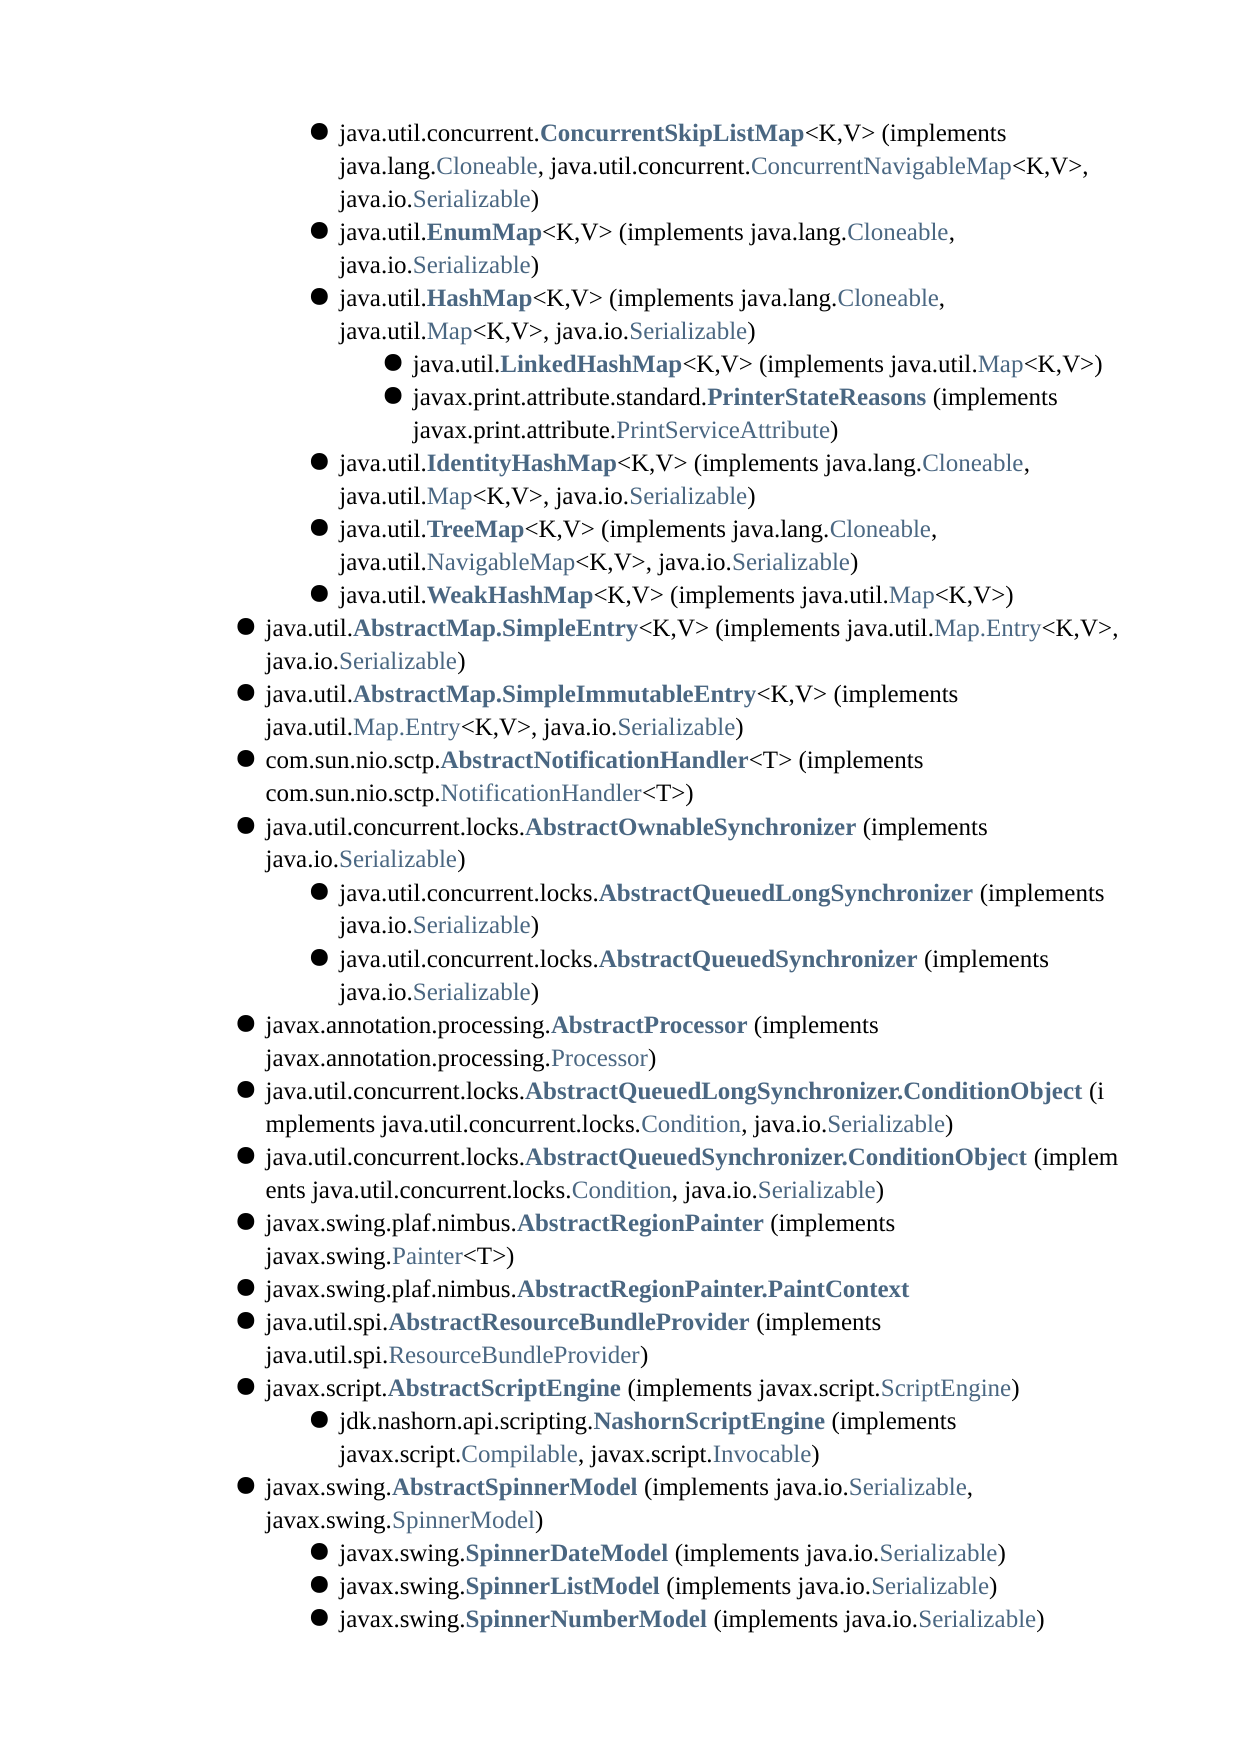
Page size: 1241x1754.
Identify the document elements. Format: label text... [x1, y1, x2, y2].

list java.util.WeakHashMap<K,​V> (implements java.util.Map<K,​V>) [309, 580, 1122, 609]
list java.util.spi.AbstractResourceBundleProvider (implements java.util.spi.ResourceBundleProvider) [236, 1307, 1122, 1369]
list java.util.concurrent.locks.AbstractOwnableSynchronizer (implements java.io.Serializable) [236, 812, 1122, 873]
list javax.swing.SpinnerNumberModel (implements java.io.Serializable) [309, 1604, 1122, 1633]
list java.util.concurrent.locks.AbstractQueuedLongSynchronizer.ConditionObject (implements java.util.concurrent.locks.Condition, java.io.Serializable) [236, 1076, 1122, 1137]
list javax.swing.plaf.nimbus.AbstractRegionPainter.PaintContext [236, 1274, 1122, 1303]
list java.util.HashMap<K,​V> (implements java.lang.Cloneable, java.util.Map<K,​V>, java.io.Serializable) [309, 283, 1122, 345]
list java.util.IdentityHashMap<K,​V> (implements java.lang.Cloneable, java.util.Map<K,​V>, java.io.Serializable) [309, 448, 1122, 510]
list java.util.LinkedHashMap<K,​V> (implements java.util.Map<K,​V>) [383, 349, 1122, 378]
list javax.script.AbstractScriptEngine (implements javax.script.ScriptEngine) [236, 1373, 1122, 1402]
list java.util.AbstractMap.SimpleImmutableEntry<K,​V> (implements java.util.Map.Entry<K,​V>, java.io.Serializable) [236, 679, 1122, 741]
list java.util.concurrent.locks.AbstractQueuedLongSynchronizer (implements java.io.Serializable) [309, 878, 1122, 939]
list com.sun.nio.sctp.AbstractNotificationHandler<T> (implements com.sun.nio.sctp.NotificationHandler<T>) [236, 746, 1122, 807]
list javax.swing.AbstractSpinnerModel (implements java.io.Serializable, javax.swing.SpinnerModel) [236, 1472, 1122, 1534]
list jdk.nashorn.api.scripting.NashornScriptEngine (implements javax.script.Compilable, javax.script.Invocable) [309, 1406, 1122, 1468]
list java.util.concurrent.locks.AbstractQueuedSynchronizer.ConditionObject (implements java.util.concurrent.locks.Condition, java.io.Serializable) [236, 1142, 1122, 1203]
list java.util.TreeMap<K,​V> (implements java.lang.Cloneable, java.util.NavigableMap<K,​V>, java.io.Serializable) [309, 514, 1122, 576]
list javax.swing.SpinnerDateModel (implements java.io.Serializable) [309, 1538, 1122, 1567]
list javax.print.attribute.standard.PrinterStateReasons (implements javax.print.attribute.PrintServiceAttribute) [383, 382, 1122, 444]
list java.util.EnumMap<K,​V> (implements java.lang.Cloneable, java.io.Serializable) [309, 217, 1122, 279]
list javax.swing.plaf.nimbus.AbstractRegionPainter (implements javax.swing.Painter<T>) [236, 1208, 1122, 1269]
list java.util.concurrent.locks.AbstractQueuedSynchronizer (implements java.io.Serializable) [309, 944, 1122, 1005]
list javax.annotation.processing.AbstractProcessor (implements javax.annotation.processing.Processor) [236, 1010, 1122, 1071]
list javax.swing.SpinnerListModel (implements java.io.Serializable) [309, 1571, 1122, 1600]
list java.util.concurrent.ConcurrentSkipListMap<K,​V> (implements java.lang.Cloneable, java.util.concurrent.ConcurrentNavigableMap<K,​V>, java.io.Serializable) [309, 118, 1122, 213]
list java.util.AbstractMap.SimpleEntry<K,​V> (implements java.util.Map.Entry<K,​V>, java.io.Serializable) [236, 613, 1122, 675]
